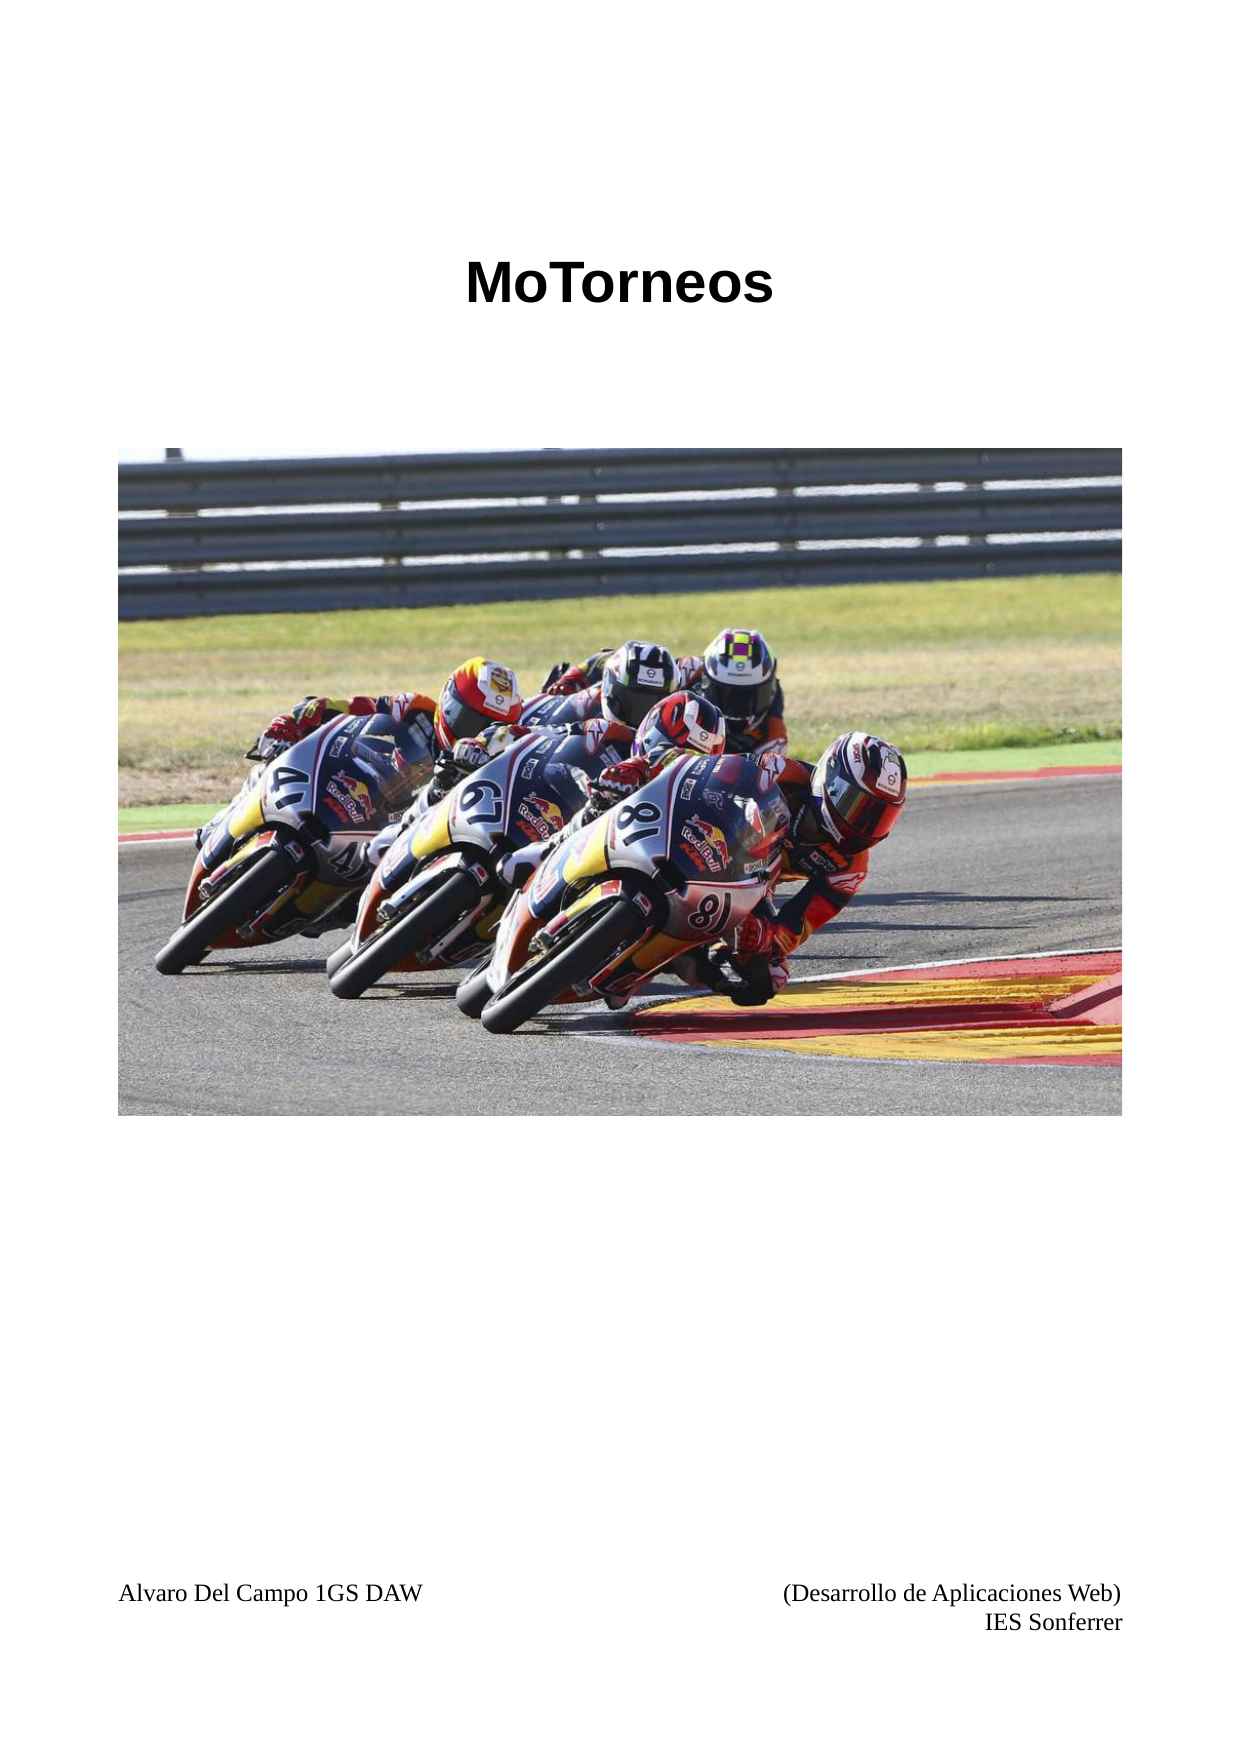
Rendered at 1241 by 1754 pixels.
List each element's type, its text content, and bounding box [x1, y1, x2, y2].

title MoTorneos [118, 248, 1122, 315]
picture [118, 448, 1123, 1116]
